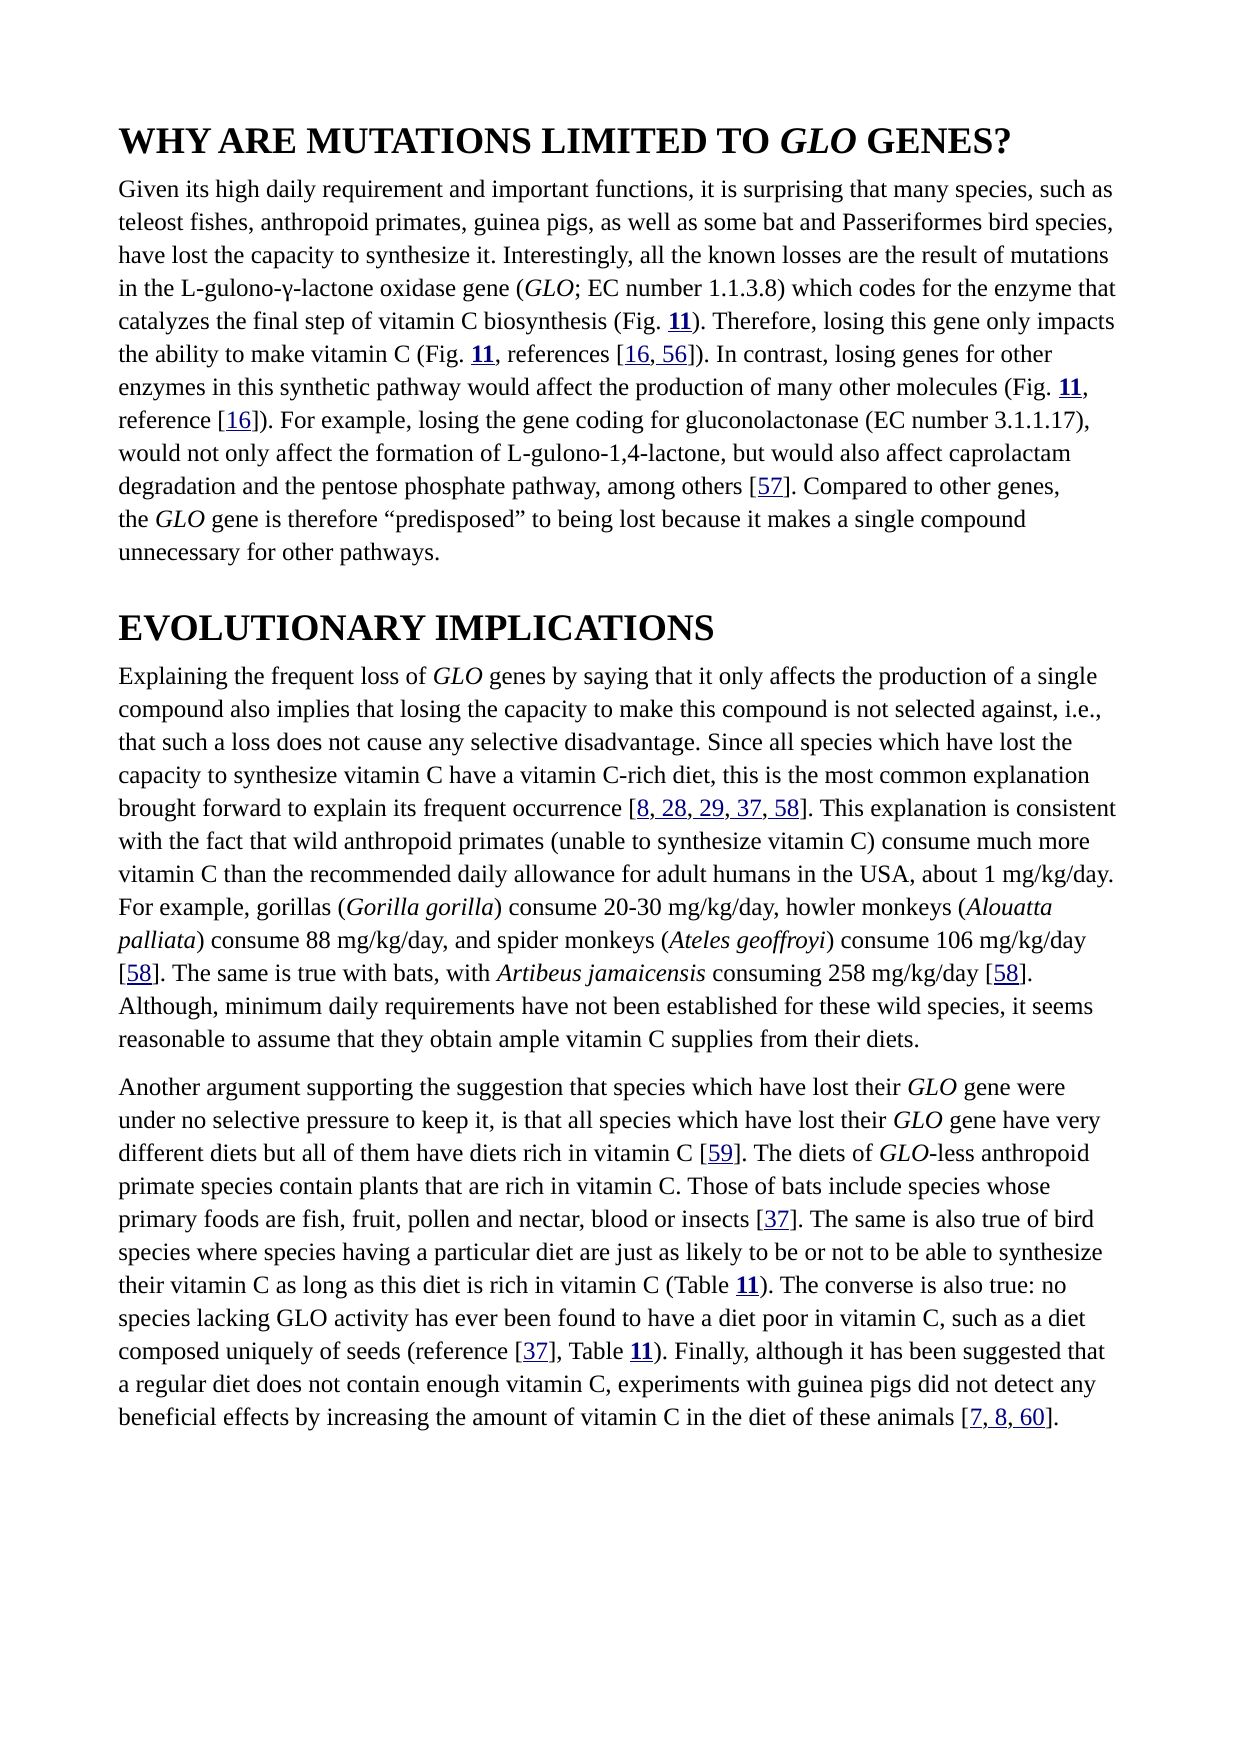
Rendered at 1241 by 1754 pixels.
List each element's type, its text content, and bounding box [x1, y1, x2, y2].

text Explaining the frequent loss of GLO genes by saying that it only affects the production of a single compound also implies that losing the capacity to make this compound is not selected against, i.e., that such a loss does not cause any selective disadvantage. Since all species which have lost the capacity to synthesize vitamin C have a vitamin C-rich diet, this is the most common explanation brought forward to explain its frequent occurrence [8, 28, 29, 37, 58]. This explanation is consistent with the fact that wild anthropoid primates (unable to synthesize vitamin C) consume much more vitamin C than the recommended daily allowance for adult humans in the USA, about 1 mg/kg/day. For example, gorillas (Gorilla gorilla) consume 20-30 mg/kg/day, howler monkeys (Alouatta palliata) consume 88 mg/kg/day, and spider monkeys (Ateles geoffroyi) consume 106 mg/kg/day [58]. The same is true with bats, with Artibeus jamaicensis consuming 258 mg/kg/day [58]. Although, minimum daily requirements have not been established for these wild species, it seems reasonable to assume that they obtain ample vitamin C supplies from their diets. [118, 661, 1122, 1053]
text Another argument supporting the suggestion that species which have lost their GLO gene were under no selective pressure to keep it, is that all species which have lost their GLO gene have very different diets but all of them have diets rich in vitamin C [59]. The diets of GLO-less anthropoid primate species contain plants that are rich in vitamin C. Those of bats include species whose primary foods are fish, fruit, pollen and nectar, blood or insects [37]. The same is also true of bird species where species having a particular diet are just as likely to be or not to be able to synthesize their vitamin C as long as this diet is rich in vitamin C (Table ​11). The converse is also true: no species lacking GLO activity has ever been found to have a diet poor in vitamin C, such as a diet composed uniquely of seeds (reference [37], Table ​11). Finally, although it has been suggested that a regular diet does not contain enough vitamin C, experiments with guinea pigs did not detect any beneficial effects by increasing the amount of vitamin C in the diet of these animals [7, 8, 60]. [118, 1072, 1122, 1431]
text Given its high daily requirement and important functions, it is surprising that many species, such as teleost fishes, anthropoid primates, guinea pigs, as well as some bat and Passeriformes bird species, have lost the capacity to synthesize it. Interestingly, all the known losses are the result of mutations in the L-gulono-γ-lactone oxidase gene (GLO; EC number 1.1.3.8) which codes for the enzyme that catalyzes the final step of vitamin C biosynthesis (Fig. ​11). Therefore, losing this gene only impacts the ability to make vitamin C (Fig. ​11, references [16, 56]). In contrast, losing genes for other enzymes in this synthetic pathway would affect the production of many other molecules (Fig. ​11, reference [16]). For example, losing the gene coding for gluconolactonase (EC number 3.1.1.17), would not only affect the formation of L-gulono-1,4-lactone, but would also affect caprolactam degradation and the pentose phosphate pathway, among others [57]. Compared to other genes, the GLO gene is therefore “predisposed” to being lost because it makes a single compound unnecessary for other pathways. [118, 174, 1122, 566]
subtitle EVOLUTIONARY IMPLICATIONS [118, 605, 1122, 648]
subtitle WHY ARE MUTATIONS LIMITED TO GLO GENES? [118, 118, 1122, 161]
